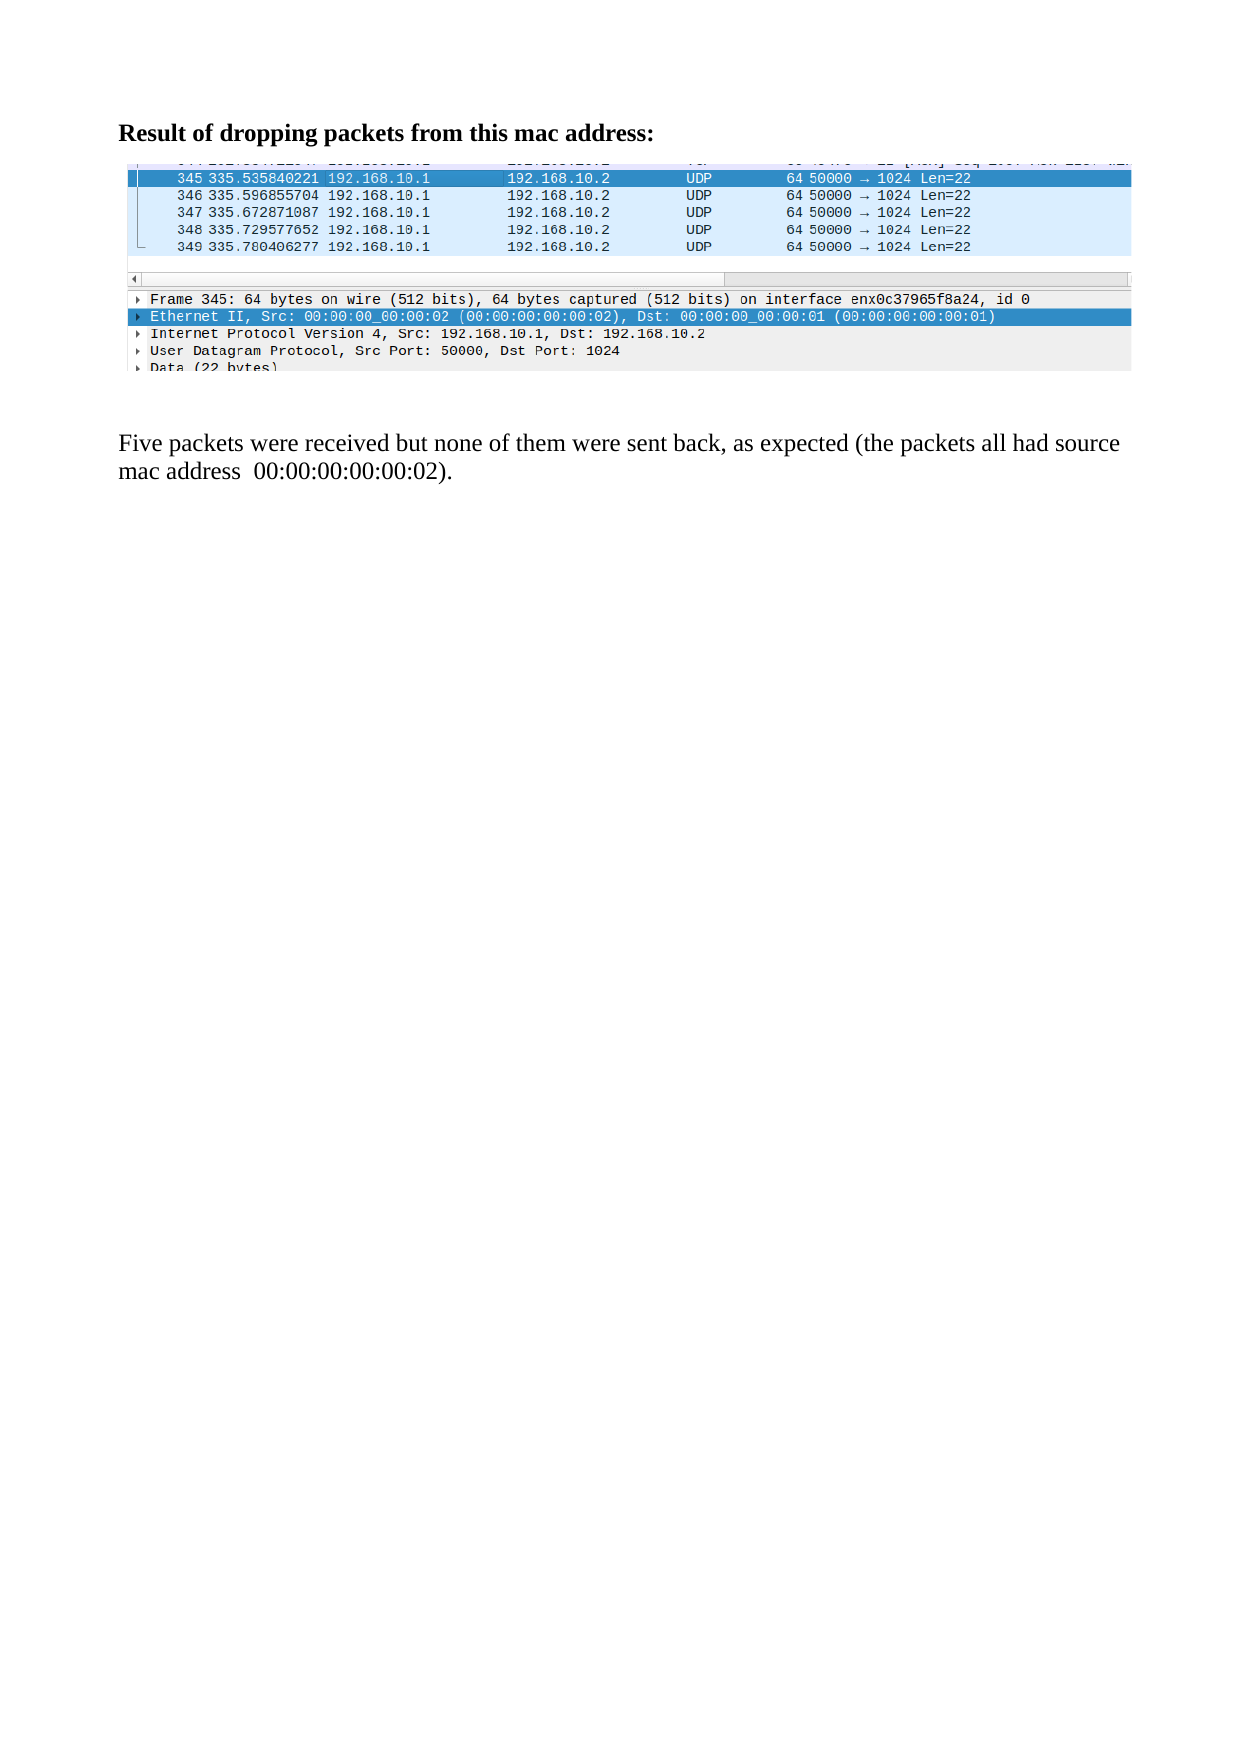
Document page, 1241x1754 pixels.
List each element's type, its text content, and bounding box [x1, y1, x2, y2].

text Result of dropping packets from this mac address: [118, 118, 1122, 147]
text Five packets were received but none of them were sent back, as expected (the packets all had source mac address 00:00:00:00:00:02). [118, 428, 1122, 485]
picture [127, 164, 1132, 371]
